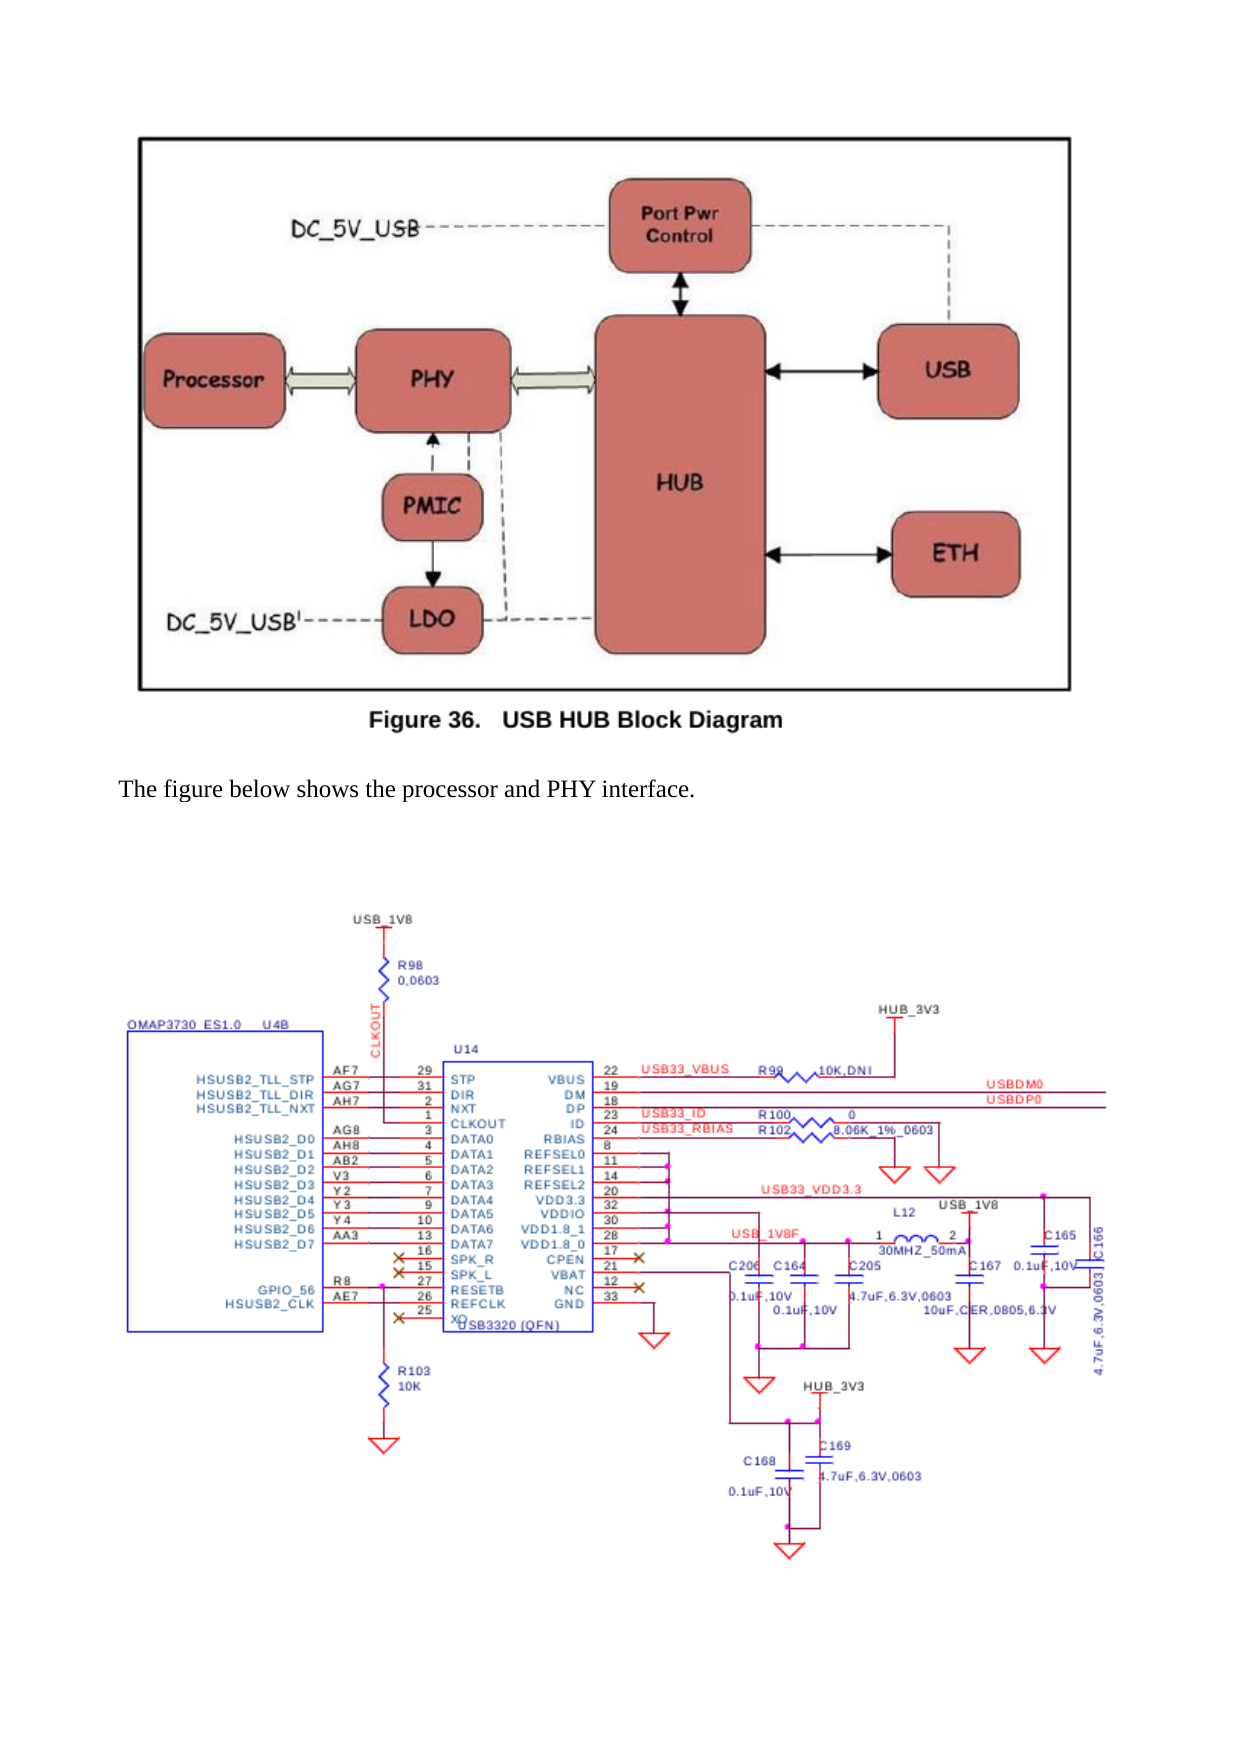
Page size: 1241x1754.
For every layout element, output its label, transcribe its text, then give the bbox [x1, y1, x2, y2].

picture [118, 802, 1123, 1583]
text The figure below shows the processor and PHY interface. [118, 774, 1122, 802]
picture [118, 118, 1123, 746]
